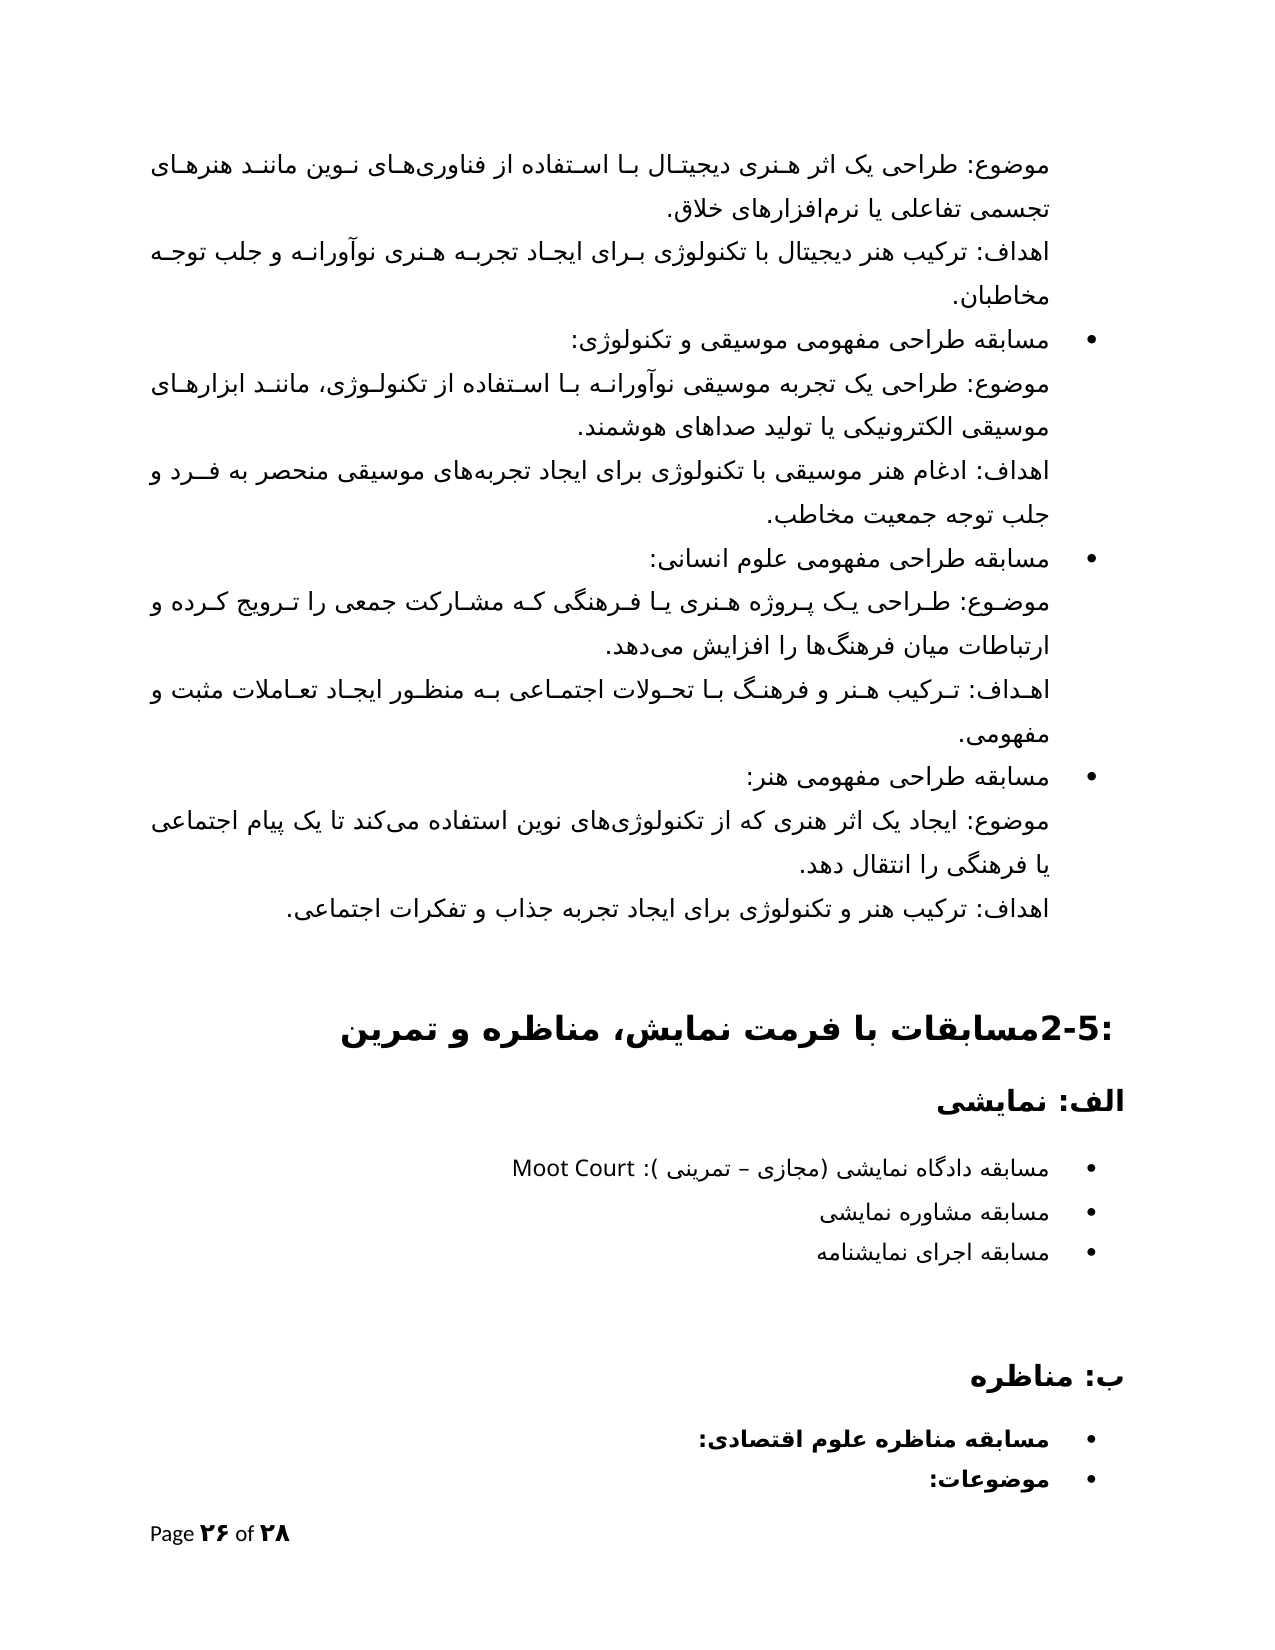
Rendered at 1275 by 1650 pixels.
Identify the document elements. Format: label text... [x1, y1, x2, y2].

list مسابقه مناظره علوم اقتصادی: [150, 1427, 1087, 1453]
list اهداف: ادغام هنر موسیقی با تکنولوژی برای ایجاد تجربه‌های موسیقی منحصر به فرد و جلب توجه جمعیت مخاطب. [150, 456, 1050, 529]
text ب: مناظره [150, 1359, 1125, 1393]
list مسابقه طراحی مفهومی علوم انسانی: [150, 544, 1087, 573]
text الف: نمایشی [150, 1084, 1125, 1118]
list اهداف: ترکیب هنر و تکنولوژی برای ایجاد تجربه جذاب و تفکرات اجتماعی. [150, 894, 1050, 923]
list مسابقه اجرای نمایشنامه [150, 1239, 1087, 1265]
list مسابقه مشاوره نمایشی [150, 1199, 1087, 1225]
list مسابقه طراحی مفهومی هنر: [150, 762, 1087, 792]
list موضوع: طراحی یک اثر هنری دیجیتال با استفاده از فناوری‌های نوین مانند هنرهای تجسمی تفاعلی یا نرم‌افزارهای خلاق. [150, 150, 1050, 223]
list اهداف: ترکیب هنر دیجیتال با تکنولوژی برای ایجاد تجربه هنری نوآورانه و جلب توجه مخاطبان. [150, 237, 1050, 310]
list مسابقه دادگاه نمایشی (مجازی – تمرینی ): Moot Court [150, 1152, 1087, 1183]
list موضوعات: [150, 1467, 1087, 1493]
list موضوع: ایجاد یک اثر هنری که از تکنولوژی‌های نوین استفاده می‌کند تا یک پیام اجتماعی یا فرهنگی را انتقال دهد. [150, 806, 1050, 879]
list موضوع: طراحی یک تجربه موسیقی نوآورانه با استفاده از تکنولوژی، مانند ابزارهای موسیقی الکترونیکی یا تولید صداهای هوشمند. [150, 369, 1050, 442]
list اهداف: ترکیب هنر و فرهنگ با تحولات اجتماعی به منظور ایجاد تعاملات مثبت و مفهومی. [150, 675, 1050, 748]
list موضوع: طراحی یک پروژه هنری یا فرهنگی که مشارکت جمعی را ترویج کرده و ارتباطات میان فرهنگ‌ها را افزایش می‌دهد. [150, 587, 1050, 660]
text :2-5مسابقات با فرمت نمایش، مناظره و تمرین [150, 1009, 1125, 1048]
list مسابقه طراحی مفهومی موسیقی و تکنولوژی: [150, 325, 1087, 354]
